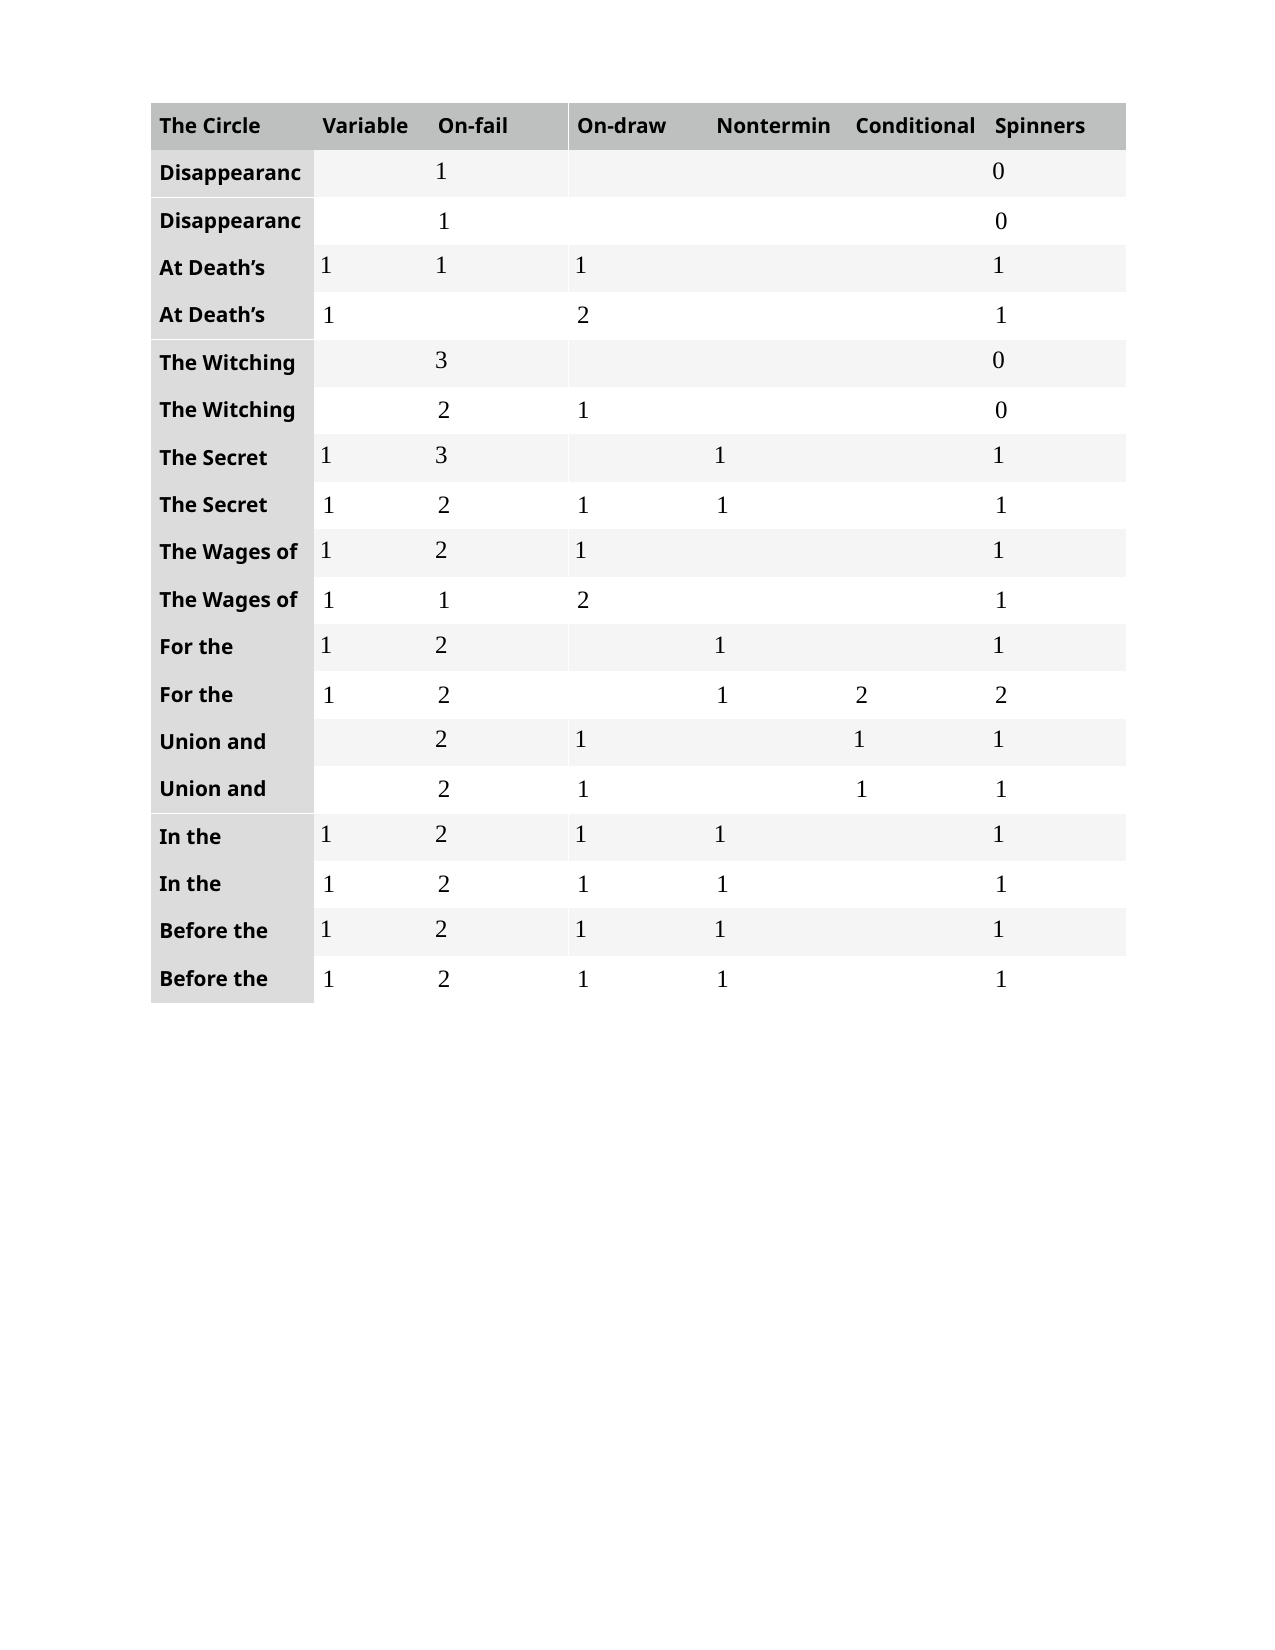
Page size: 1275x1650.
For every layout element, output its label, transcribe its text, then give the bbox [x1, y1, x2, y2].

table_header On-draw effects [569, 103, 708, 150]
table_cell 1 [429, 150, 568, 197]
table_cell 1 [986, 719, 1126, 766]
table_cell 1 [708, 482, 847, 529]
table_cell 2 [569, 292, 708, 339]
table_cell 1 [708, 908, 847, 956]
table_cell 2 [429, 956, 568, 1003]
table_cell 1 [708, 671, 847, 719]
table_cell [847, 434, 986, 482]
table_cell 2 [429, 529, 568, 577]
table_cell 1 [569, 908, 708, 956]
table_cell 1 [986, 766, 1126, 813]
table_cell 1 [708, 956, 847, 1003]
table_cell 1 [314, 814, 429, 861]
table_cell [314, 766, 429, 813]
table_cell In the Clutches of Chaos [151, 814, 314, 861]
table_cell The Secret Name [151, 434, 314, 482]
table_cell 1 [708, 624, 847, 671]
table_cell 1 [314, 245, 429, 292]
table_cell 1 [429, 577, 568, 624]
table_cell [429, 292, 568, 339]
table_cell 1 [569, 529, 708, 577]
table_cell [708, 245, 847, 292]
table_cell 1 [314, 671, 429, 719]
table_cell At Death’s Doorstep (H) [151, 292, 314, 339]
table_cell 1 [569, 766, 708, 813]
table_cell [847, 482, 986, 529]
table_cell [708, 340, 847, 387]
table_cell 1 [314, 434, 429, 482]
table_cell 1 [708, 814, 847, 861]
table_cell The Witching Hour (H) [151, 387, 314, 434]
table_cell 1 [314, 956, 429, 1003]
table_cell 1 [708, 861, 847, 908]
table_cell 1 [986, 814, 1126, 861]
table_cell 1 [569, 245, 708, 292]
table_header The Circle Undone [151, 103, 314, 150]
table_cell Before the Black Throne (H) [151, 956, 314, 1003]
table_cell 1 [569, 956, 708, 1003]
table_cell 3 [429, 434, 568, 482]
table_cell 1 [314, 292, 429, 339]
table_cell 1 [569, 814, 708, 861]
table_cell 1 [986, 292, 1126, 339]
table_cell 1 [569, 482, 708, 529]
table_cell 1 [847, 766, 986, 813]
table_cell 0 [986, 198, 1126, 245]
table_cell [708, 577, 847, 624]
table_cell [708, 292, 847, 339]
table_cell [708, 150, 847, 197]
table_cell 1 [569, 387, 708, 434]
table_cell 1 [847, 719, 986, 766]
table_cell 1 [569, 861, 708, 908]
table_cell [569, 340, 708, 387]
table_cell 1 [569, 719, 708, 766]
table_cell 1 [986, 245, 1126, 292]
table_cell [314, 150, 429, 197]
table_cell For the Greater Good [151, 624, 314, 671]
table_cell 1 [986, 624, 1126, 671]
table_cell [314, 198, 429, 245]
table_cell [708, 529, 847, 577]
table_cell 1 [314, 529, 429, 577]
table_cell 1 [986, 908, 1126, 956]
table_cell 3 [429, 340, 568, 387]
table_cell 1 [986, 529, 1126, 577]
table_cell 1 [314, 908, 429, 956]
table_cell 2 [569, 577, 708, 624]
table_cell 1 [429, 245, 568, 292]
table_cell [847, 908, 986, 956]
table_header Nonterminal [708, 103, 847, 150]
table_cell [847, 340, 986, 387]
table_header Conditional nonterminal [847, 103, 986, 150]
table_cell Disappearance at the Twilight Estate (H) [151, 198, 314, 245]
table_cell [569, 671, 708, 719]
table_cell 1 [314, 624, 429, 671]
table_cell [708, 387, 847, 434]
table_cell [569, 198, 708, 245]
table_cell [314, 340, 429, 387]
table_header On-fail effects [429, 103, 568, 150]
table_cell The Witching Hour [151, 340, 314, 387]
table_cell 2 [429, 908, 568, 956]
table_cell [708, 766, 847, 813]
table_cell 2 [429, 861, 568, 908]
table_cell In the Clutches of Chaos (H) [151, 861, 314, 908]
table_cell 2 [429, 814, 568, 861]
table_cell 1 [429, 198, 568, 245]
table_cell 1 [314, 482, 429, 529]
table_cell 1 [986, 861, 1126, 908]
table_cell 0 [986, 387, 1126, 434]
table_cell [847, 861, 986, 908]
table_cell For the Greater Good (H) [151, 671, 314, 719]
table_cell 2 [429, 624, 568, 671]
table_cell [314, 387, 429, 434]
table_cell [847, 529, 986, 577]
table_cell Disappearance at the Twilight Estate [151, 150, 314, 197]
table_cell 2 [847, 671, 986, 719]
table_cell 2 [429, 766, 568, 813]
table_cell 1 [314, 861, 429, 908]
table_cell 1 [708, 434, 847, 482]
table_cell 1 [986, 482, 1126, 529]
table_cell [847, 577, 986, 624]
table_cell Union and Disillusion [151, 719, 314, 766]
table_cell [847, 245, 986, 292]
table_cell [847, 956, 986, 1003]
table_cell 2 [429, 482, 568, 529]
table_cell [569, 434, 708, 482]
table_cell [847, 292, 986, 339]
table_cell 1 [986, 434, 1126, 482]
table_cell [569, 624, 708, 671]
table_cell 0 [986, 340, 1126, 387]
table_cell At Death’s Doorstep [151, 245, 314, 292]
table_cell The Secret Name (H) [151, 482, 314, 529]
table_cell [708, 719, 847, 766]
table_cell 1 [986, 577, 1126, 624]
table_cell [847, 150, 986, 197]
table_cell Before the Black Throne [151, 908, 314, 956]
table_cell 2 [429, 671, 568, 719]
table_cell The Wages of Sin [151, 529, 314, 577]
table_cell The Wages of Sin (H) [151, 577, 314, 624]
table_cell [708, 198, 847, 245]
table_cell [314, 719, 429, 766]
table_cell 1 [314, 577, 429, 624]
table_header Spinners needed [986, 103, 1126, 150]
table_cell 0 [986, 150, 1126, 197]
table_cell [847, 387, 986, 434]
table_header Variable Values [314, 103, 429, 150]
table_cell 2 [986, 671, 1126, 719]
table_cell [847, 198, 986, 245]
table_cell [569, 150, 708, 197]
table_cell [847, 814, 986, 861]
table_cell 2 [429, 387, 568, 434]
table_cell [847, 624, 986, 671]
table_cell 2 [429, 719, 568, 766]
table_cell Union and Disillusion (H) [151, 766, 314, 813]
table_cell 1 [986, 956, 1126, 1003]
